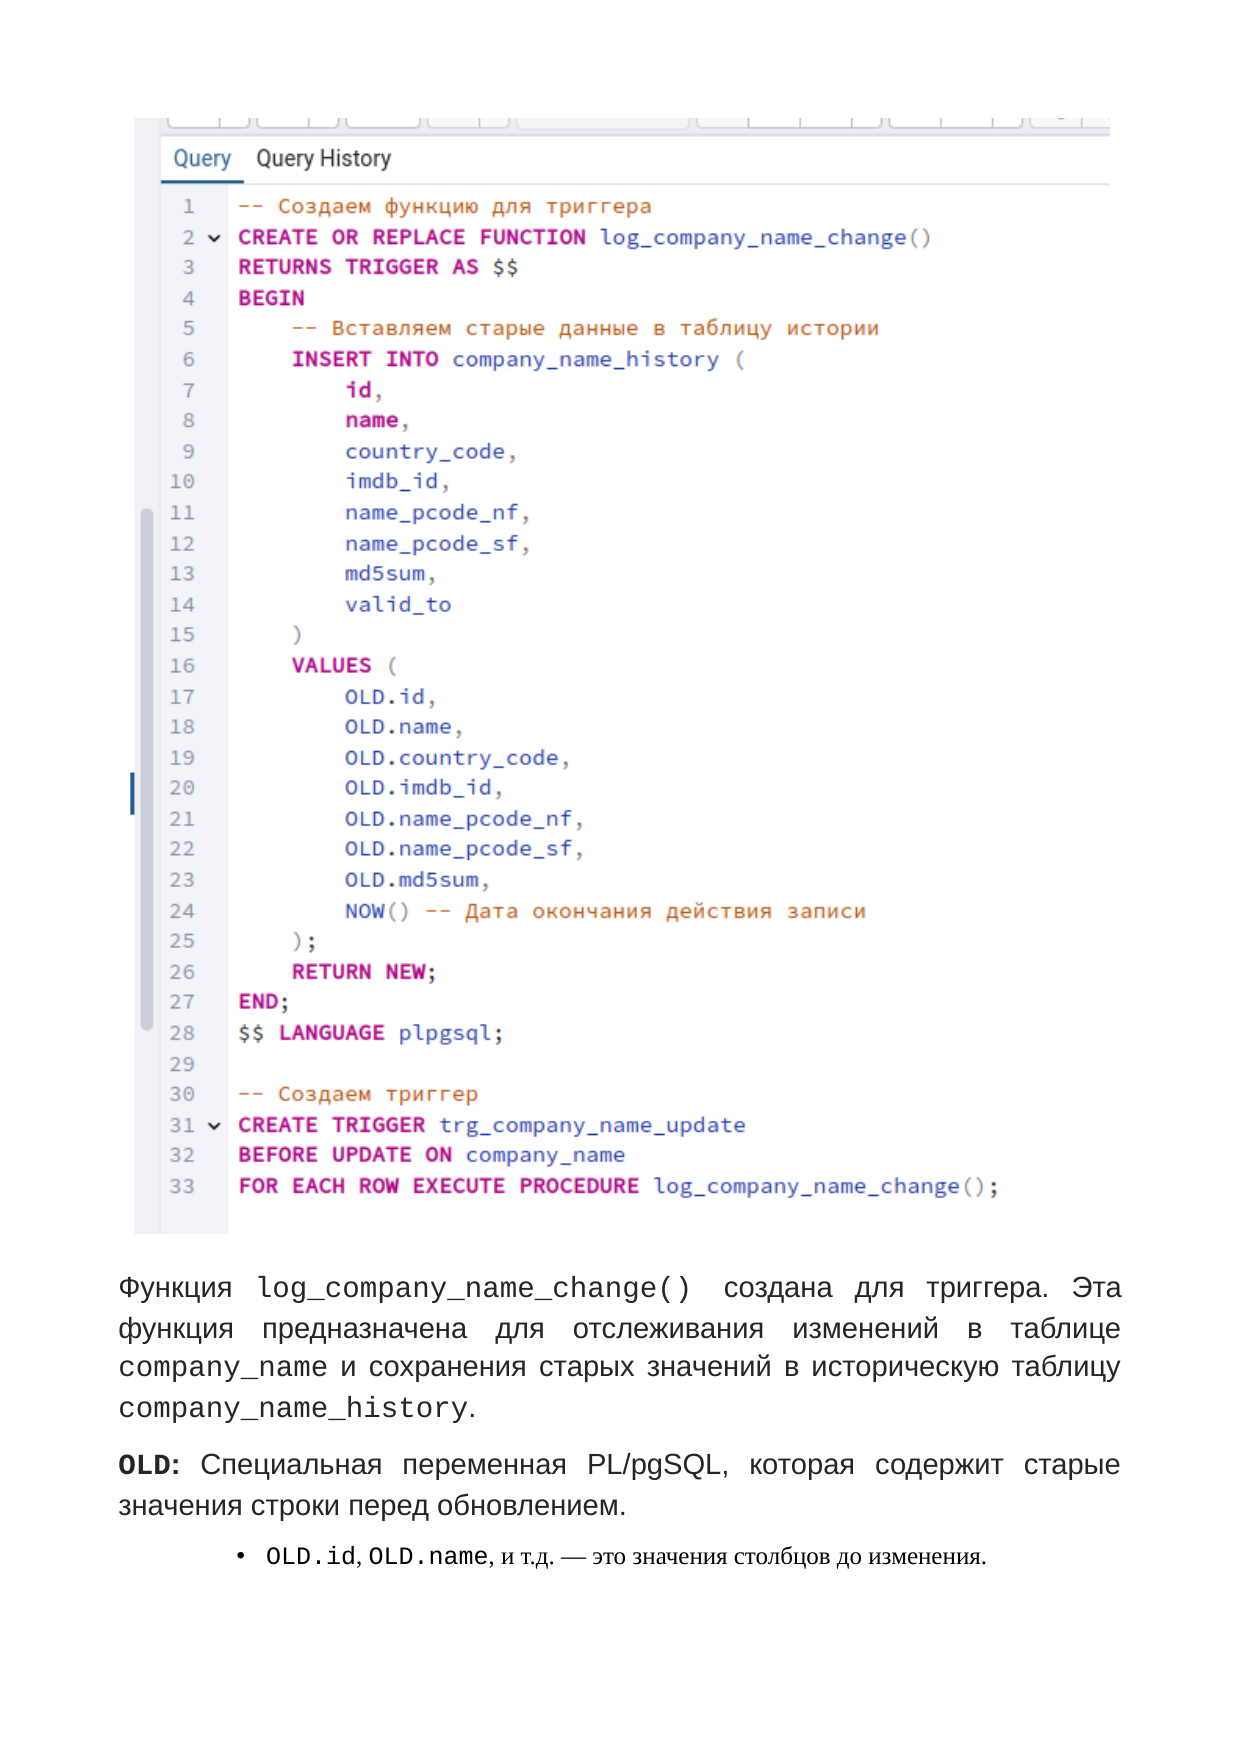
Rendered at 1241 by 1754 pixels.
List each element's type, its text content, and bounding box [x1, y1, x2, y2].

text OLD: Специальная переменная PL/pgSQL, которая содержит старые значения строки перед обновлением. [118, 1447, 1122, 1521]
picture [130, 118, 1110, 1234]
text Функция log_company_name_change() создана для триггера. Эта функция предназначена для отслеживания изменений в таблице company_name и сохранения старых значений в историческую таблицу company_name_history. [118, 1270, 1122, 1427]
list OLD.id, OLD.name, и т.д. — это значения столбцов до изменения. [236, 1541, 1122, 1572]
